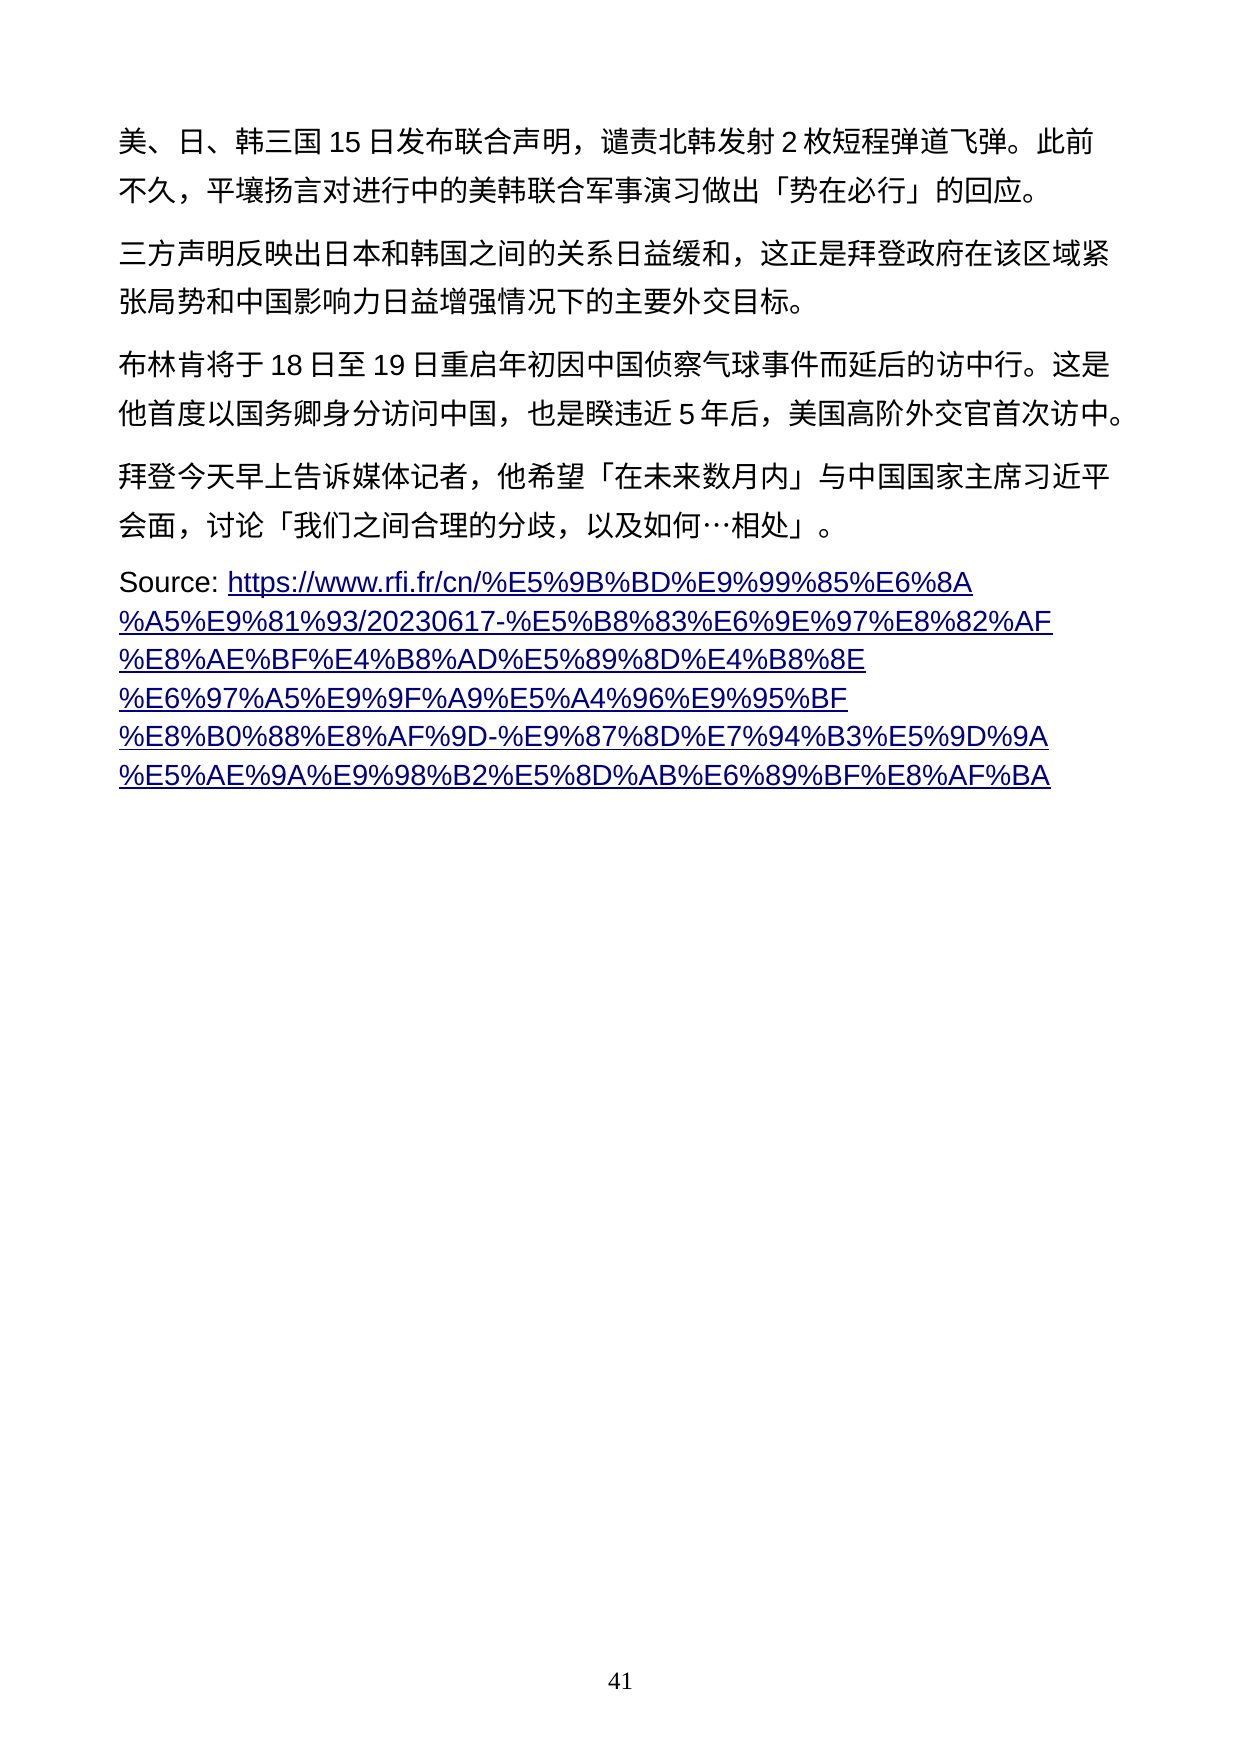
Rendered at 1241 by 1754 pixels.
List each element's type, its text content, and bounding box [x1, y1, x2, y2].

text 美、日、韩三国15日发布联合声明，谴责北韩发射2枚短程弹道飞弹。此前不久，平壤扬言对进行中的美韩联合军事演习做出「势在必行」的回应。 [118, 118, 1122, 209]
text 布林肯将于18日至19日重启年初因中国侦察气球事件而延后的访中行。这是他首度以国务卿身分访问中国，也是睽违近5年后，美国高阶外交官首次访中。 [118, 342, 1122, 433]
text 拜登今天早上告诉媒体记者，他希望「在未来数月内」与中国国家主席习近平会面，讨论「我们之间合理的分歧，以及如何…相处」。 [118, 453, 1122, 544]
text Source: https://www.rfi.fr/cn/%E5%9B%BD%E9%99%85%E6%8A%A5%E9%81%93/20230617-%E5%B8%83%E6%9E%97%E8%82%AF%E8%AE%BF%E4%B8%AD%E5%89%8D%E4%B8%8E%E6%97%A5%E9%9F%A9%E5%A4%96%E9%95%BF%E8%B0%88%E8%AF%9D-%E9%87%8D%E7%94%B3%E5%9D%9A%E5%AE%9A%E9%98%B2%E5%8D%AB%E6%89%BF%E8%AF%BA [118, 565, 1122, 791]
text 三方声明反映出日本和韩国之间的关系日益缓和，这正是拜登政府在该区域紧张局势和中国影响力日益增强情况下的主要外交目标。 [118, 230, 1122, 321]
